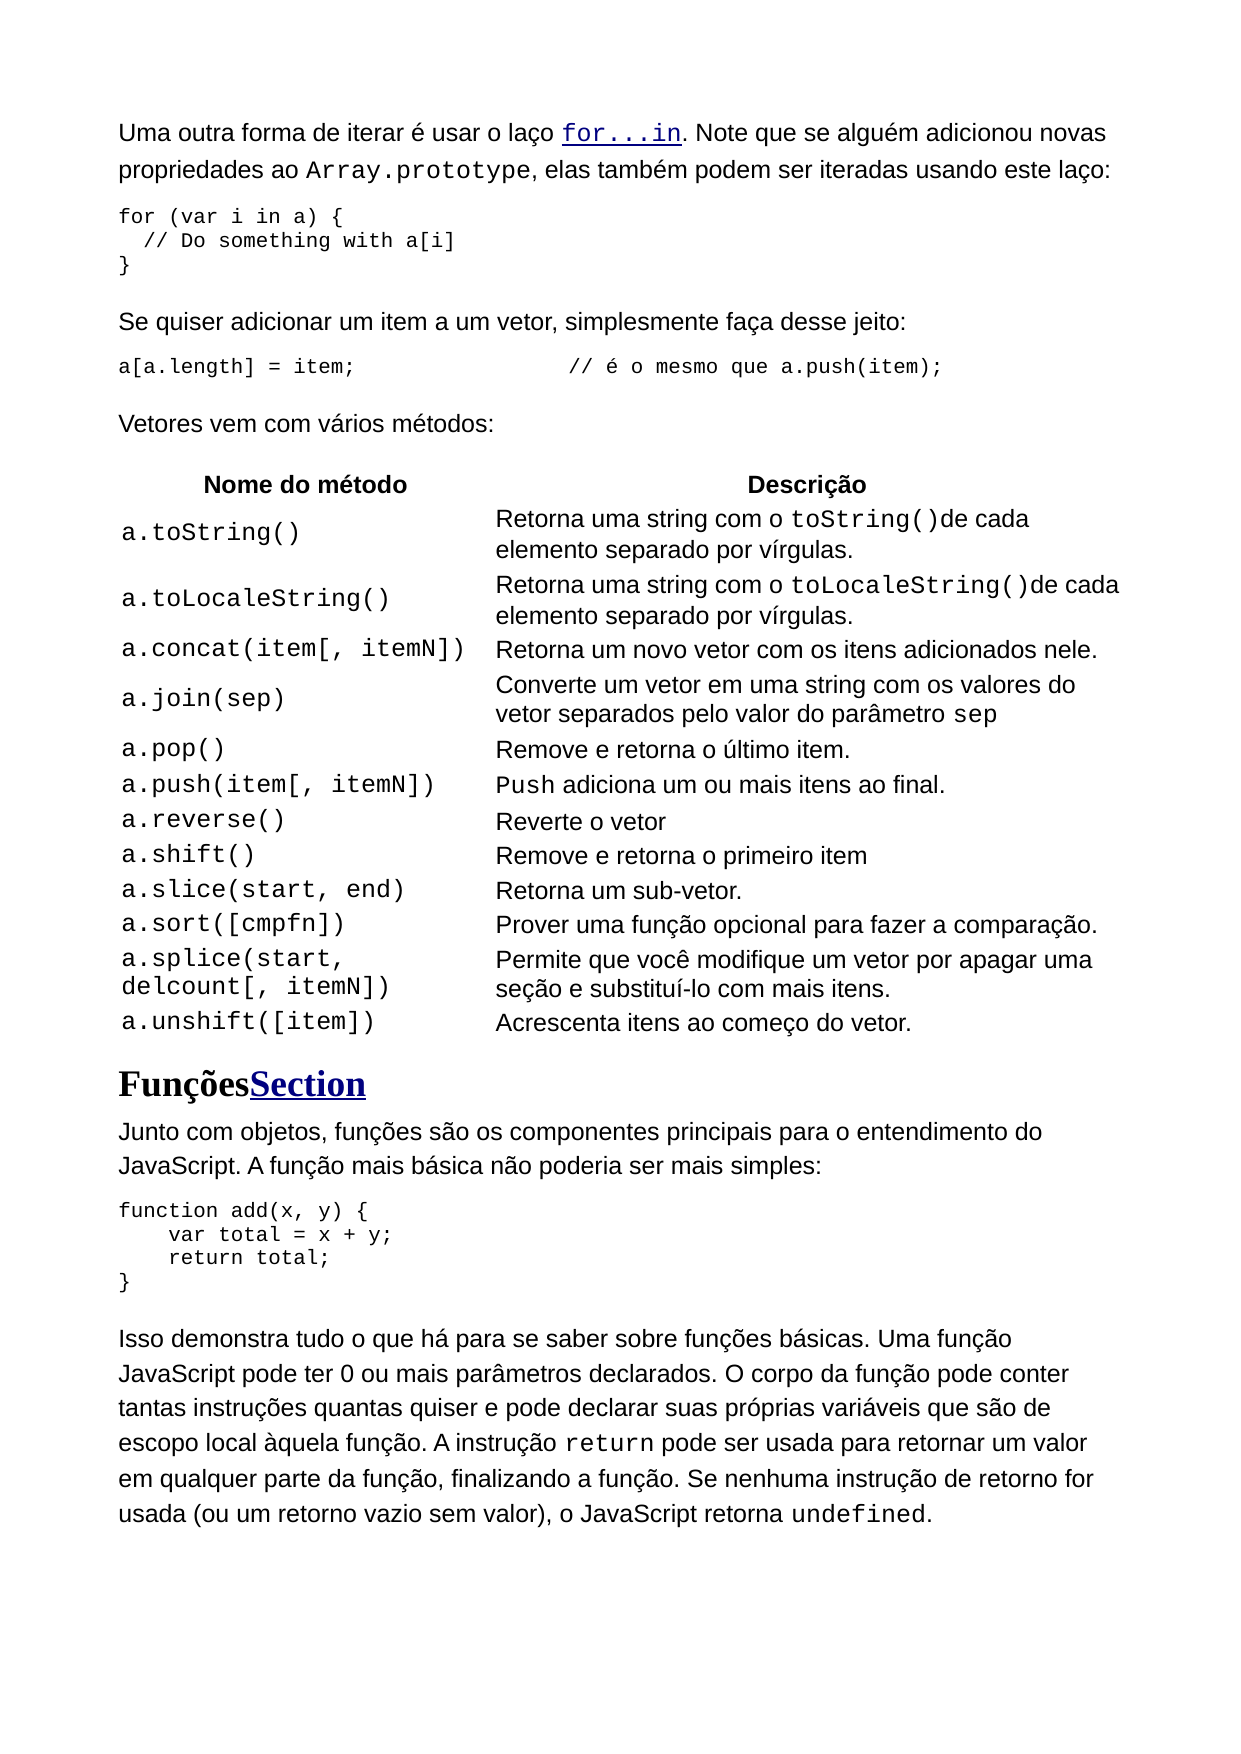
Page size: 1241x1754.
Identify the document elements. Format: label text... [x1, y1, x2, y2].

table_header Nome do método [118, 467, 492, 501]
table_cell Retorna um novo vetor com os itens adicionados nele. [493, 633, 1122, 667]
subtitle FunçõesSection [118, 1061, 1122, 1104]
table_cell a.sort([cmpfn]) [118, 908, 492, 942]
table_cell Converte um vetor em uma string com os valores do vetor separados pelo valor do parâmetro sep [493, 667, 1122, 732]
table_cell a.join(sep) [118, 667, 492, 732]
table_cell Retorna uma string com o toLocaleString()de cada elemento separado por vírgulas. [493, 567, 1122, 632]
table_cell Retorna uma string com o toString()de cada elemento separado por vírgulas. [493, 501, 1122, 567]
table_cell Reverte o vetor [493, 804, 1122, 838]
text // Do something with a[i] [118, 230, 1122, 254]
table_cell a.pop() [118, 733, 492, 767]
table_cell Acrescenta itens ao começo do vetor. [493, 1006, 1122, 1040]
text } [118, 254, 1122, 277]
text Vetores vem com vários métodos: [118, 409, 1122, 438]
table_cell a.reverse() [118, 804, 492, 838]
table_cell a.toString() [118, 501, 492, 567]
table_cell Push adiciona um ou mais itens ao final. [493, 767, 1122, 804]
table_cell Retorna um sub-vetor. [493, 873, 1122, 908]
text function add(x, y) { [118, 1200, 1122, 1224]
table_cell a.toLocaleString() [118, 567, 492, 632]
text a[a.length] = item; // é o mesmo que a.push(item); [118, 356, 1122, 379]
table_cell a.slice(start, end) [118, 873, 492, 908]
text } [118, 1271, 1122, 1295]
table_cell Permite que você modifique um vetor por apagar uma seção e substituí-lo com mais itens. [493, 942, 1122, 1006]
table_header Descrição [493, 467, 1122, 501]
table_cell a.concat(item[, itemN]) [118, 633, 492, 667]
table_cell a.shift() [118, 839, 492, 873]
table_cell a.push(item[, itemN]) [118, 767, 492, 804]
text return total; [118, 1247, 1122, 1271]
text Isso demonstra tudo o que há para se saber sobre funções básicas. Uma função JavaScript pode ter 0 ou mais parâmetros declarados. O corpo da função pode conter tantas instruções quantas quiser e pode declarar suas próprias variáveis que são de escopo local àquela função. A instrução return pode ser usada para retornar um valor em qualquer parte da função, finalizando a função. Se nenhuma instrução de retorno for usada (ou um retorno vazio sem valor), o JavaScript retorna undefined. [118, 1324, 1122, 1530]
text Junto com objetos, funções são os componentes principais para o entendimento do JavaScript. A função mais básica não poderia ser mais simples: [118, 1117, 1122, 1180]
table_cell Remove e retorna o último item. [493, 733, 1122, 767]
text for (var i in a) { [118, 206, 1122, 230]
text Se quiser adicionar um item a um vetor, simplesmente faça desse jeito: [118, 307, 1122, 336]
table_cell Remove e retorna o primeiro item [493, 839, 1122, 873]
text Uma outra forma de iterar é usar o laço for...in. Note que se alguém adicionou novas propriedades ao Array.prototype, elas também podem ser iteradas usando este laço: [118, 118, 1122, 186]
text var total = x + y; [118, 1224, 1122, 1247]
table_cell a.splice(start, delcount[, itemN]) [118, 942, 492, 1006]
table_cell a.unshift([item]) [118, 1006, 492, 1040]
table_cell Prover uma função opcional para fazer a comparação. [493, 908, 1122, 942]
